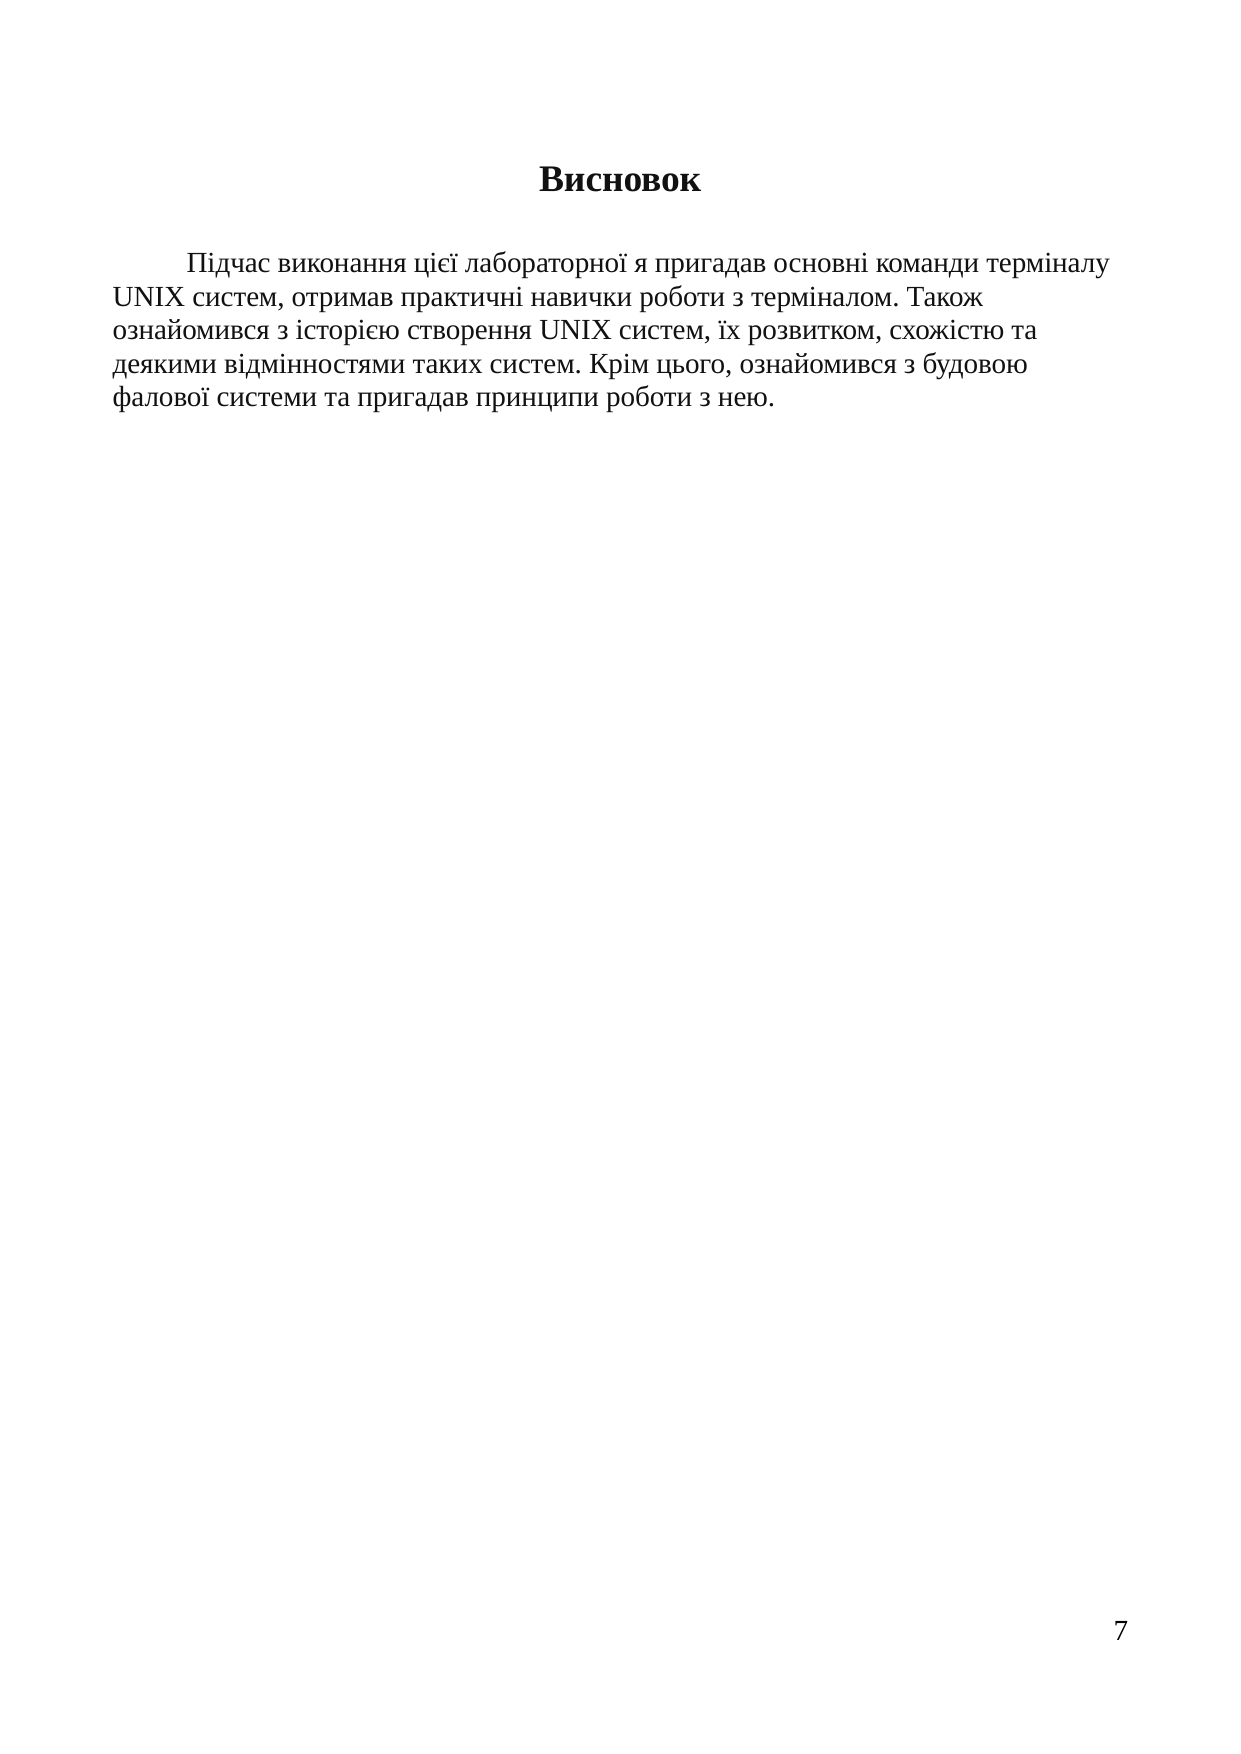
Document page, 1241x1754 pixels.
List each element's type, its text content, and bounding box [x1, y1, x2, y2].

list Висновок [112, 156, 1128, 199]
list Підчас виконання цієї лабораторної я пригадав основні команди терміналу UNIX систем, отримав практичні навички роботи з терміналом. Також ознайомився з історією створення UNIX систем, їх розвитком, схожістю та деякими відмінностями таких систем. Крім цього, ознайомився з будовою фалової системи та пригадав принципи роботи з нею. [112, 245, 1128, 413]
